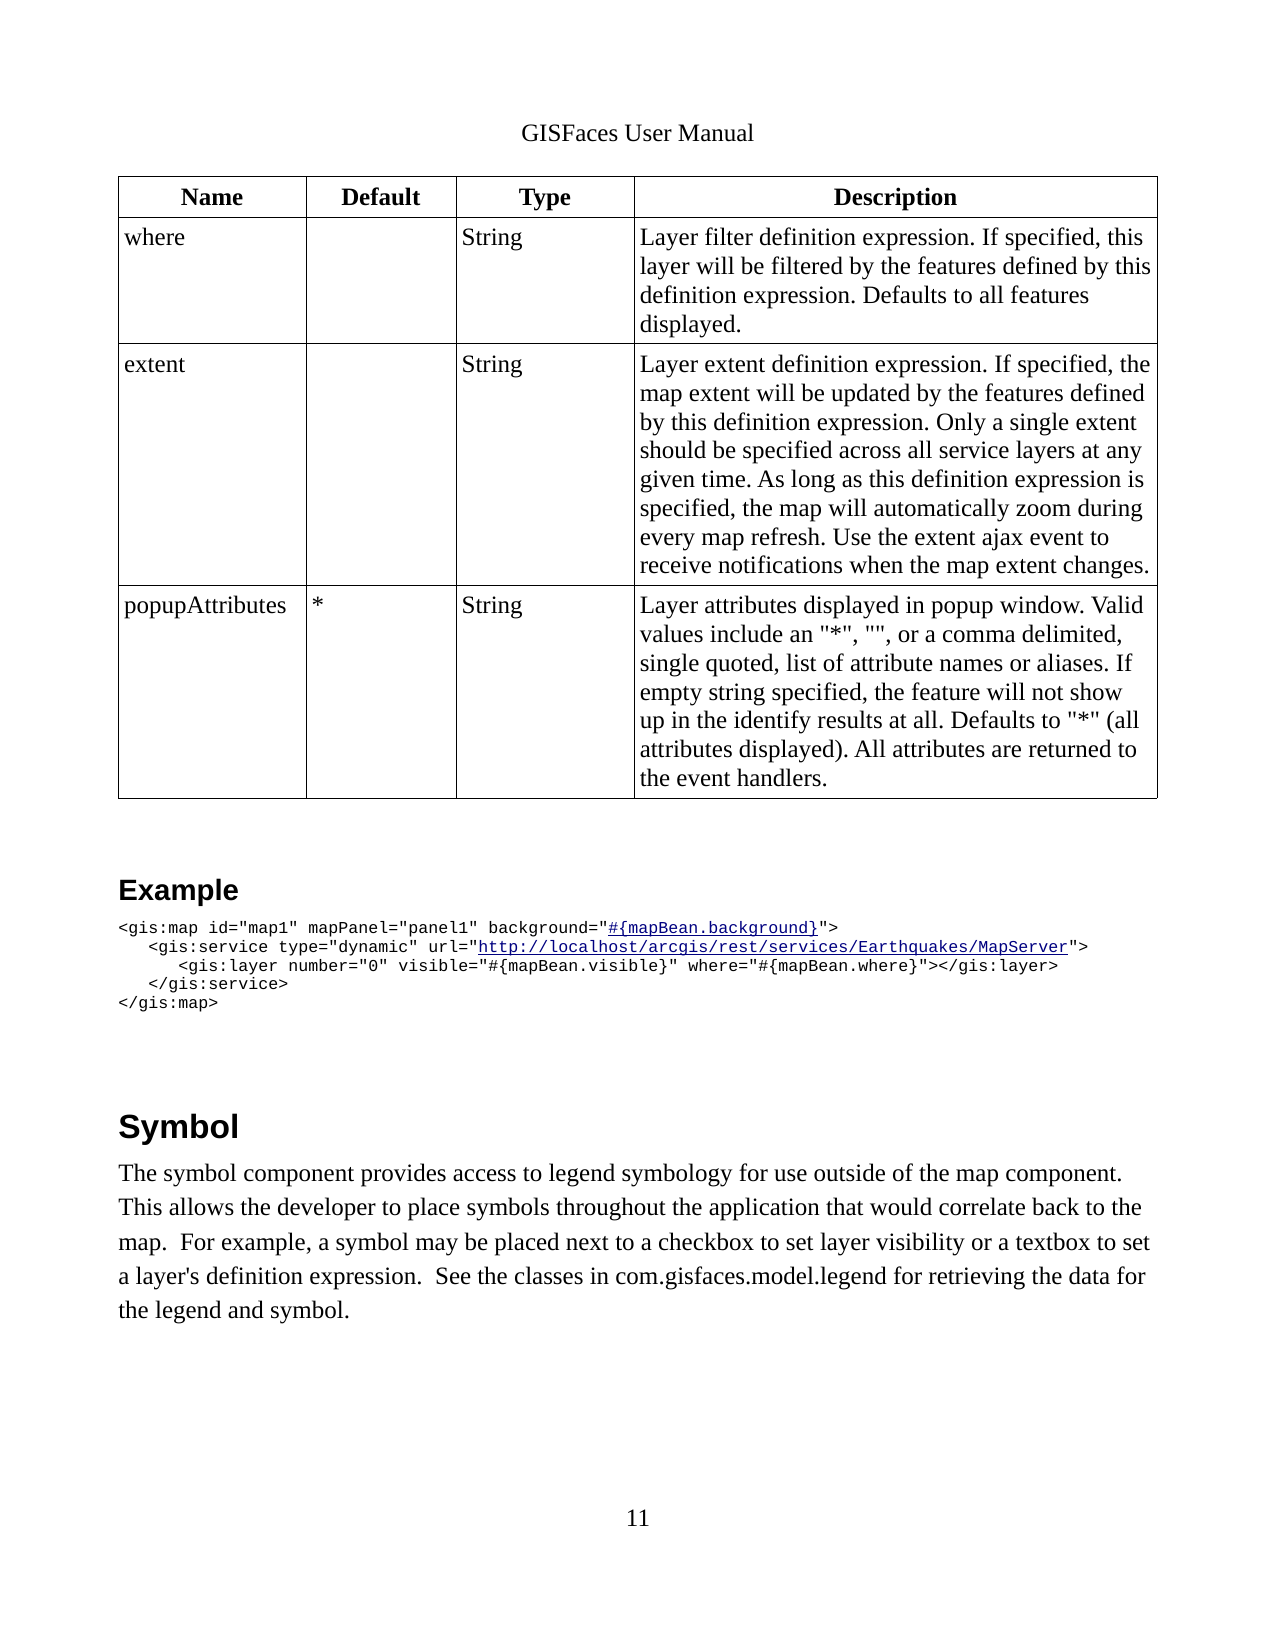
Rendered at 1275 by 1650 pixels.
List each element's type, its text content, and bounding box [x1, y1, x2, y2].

text <gis:map id="map1" mapPanel="panel1" background="#{mapBean.background}"> [118, 919, 1157, 938]
table_header Name [119, 177, 306, 217]
table_cell * [307, 586, 456, 798]
table_cell popupAttributes [119, 586, 306, 798]
table_cell String [457, 586, 634, 798]
table_cell Layer attributes displayed in popup window. Valid values include an "*", "", or a comma delimited, single quoted, list of attribute names or aliases. If empty string specified, the feature will not show up in the identify results at all. Defaults to "*" (all attributes displayed). All attributes are returned to the event handlers. [635, 586, 1157, 798]
table_header Default [307, 177, 456, 217]
table_cell where [119, 218, 306, 343]
table_cell Layer filter definition expression. If specified, this layer will be filtered by the features defined by this definition expression. Defaults to all features displayed. [635, 218, 1157, 343]
table_cell Layer extent definition expression. If specified, the map extent will be updated by the features defined by this definition expression. Only a single extent should be specified across all service layers at any given time. As long as this definition expression is specified, the map will automatically zoom during every map refresh. Use the extent ajax event to receive notifications when the map extent changes. [635, 344, 1157, 585]
table_header Type [457, 177, 634, 217]
table_header Description [635, 177, 1157, 217]
subtitle Example [118, 873, 1157, 907]
text <gis:service type="dynamic" url="http://localhost/arcgis/rest/services/Earthquakes/MapServer"> [118, 938, 1157, 957]
subtitle Symbol [118, 1106, 1157, 1145]
table_cell [307, 218, 456, 343]
table_cell extent [119, 344, 306, 585]
text <gis:layer number="0" visible="#{mapBean.visible}" where="#{mapBean.where}"></gis:layer> [118, 957, 1157, 976]
text </gis:service> [118, 976, 1157, 995]
text </gis:map> [118, 995, 1157, 1014]
table_cell [307, 344, 456, 585]
text The symbol component provides access to legend symbology for use outside of the map component. This allows the developer to place symbols throughout the application that would correlate back to the map. For example, a symbol may be placed next to a checkbox to set layer visibility or a textbox to set a layer's definition expression. See the classes in com.gisfaces.model.legend for retrieving the data for the legend and symbol. [118, 1158, 1157, 1324]
table_cell String [457, 218, 634, 343]
table_cell String [457, 344, 634, 585]
